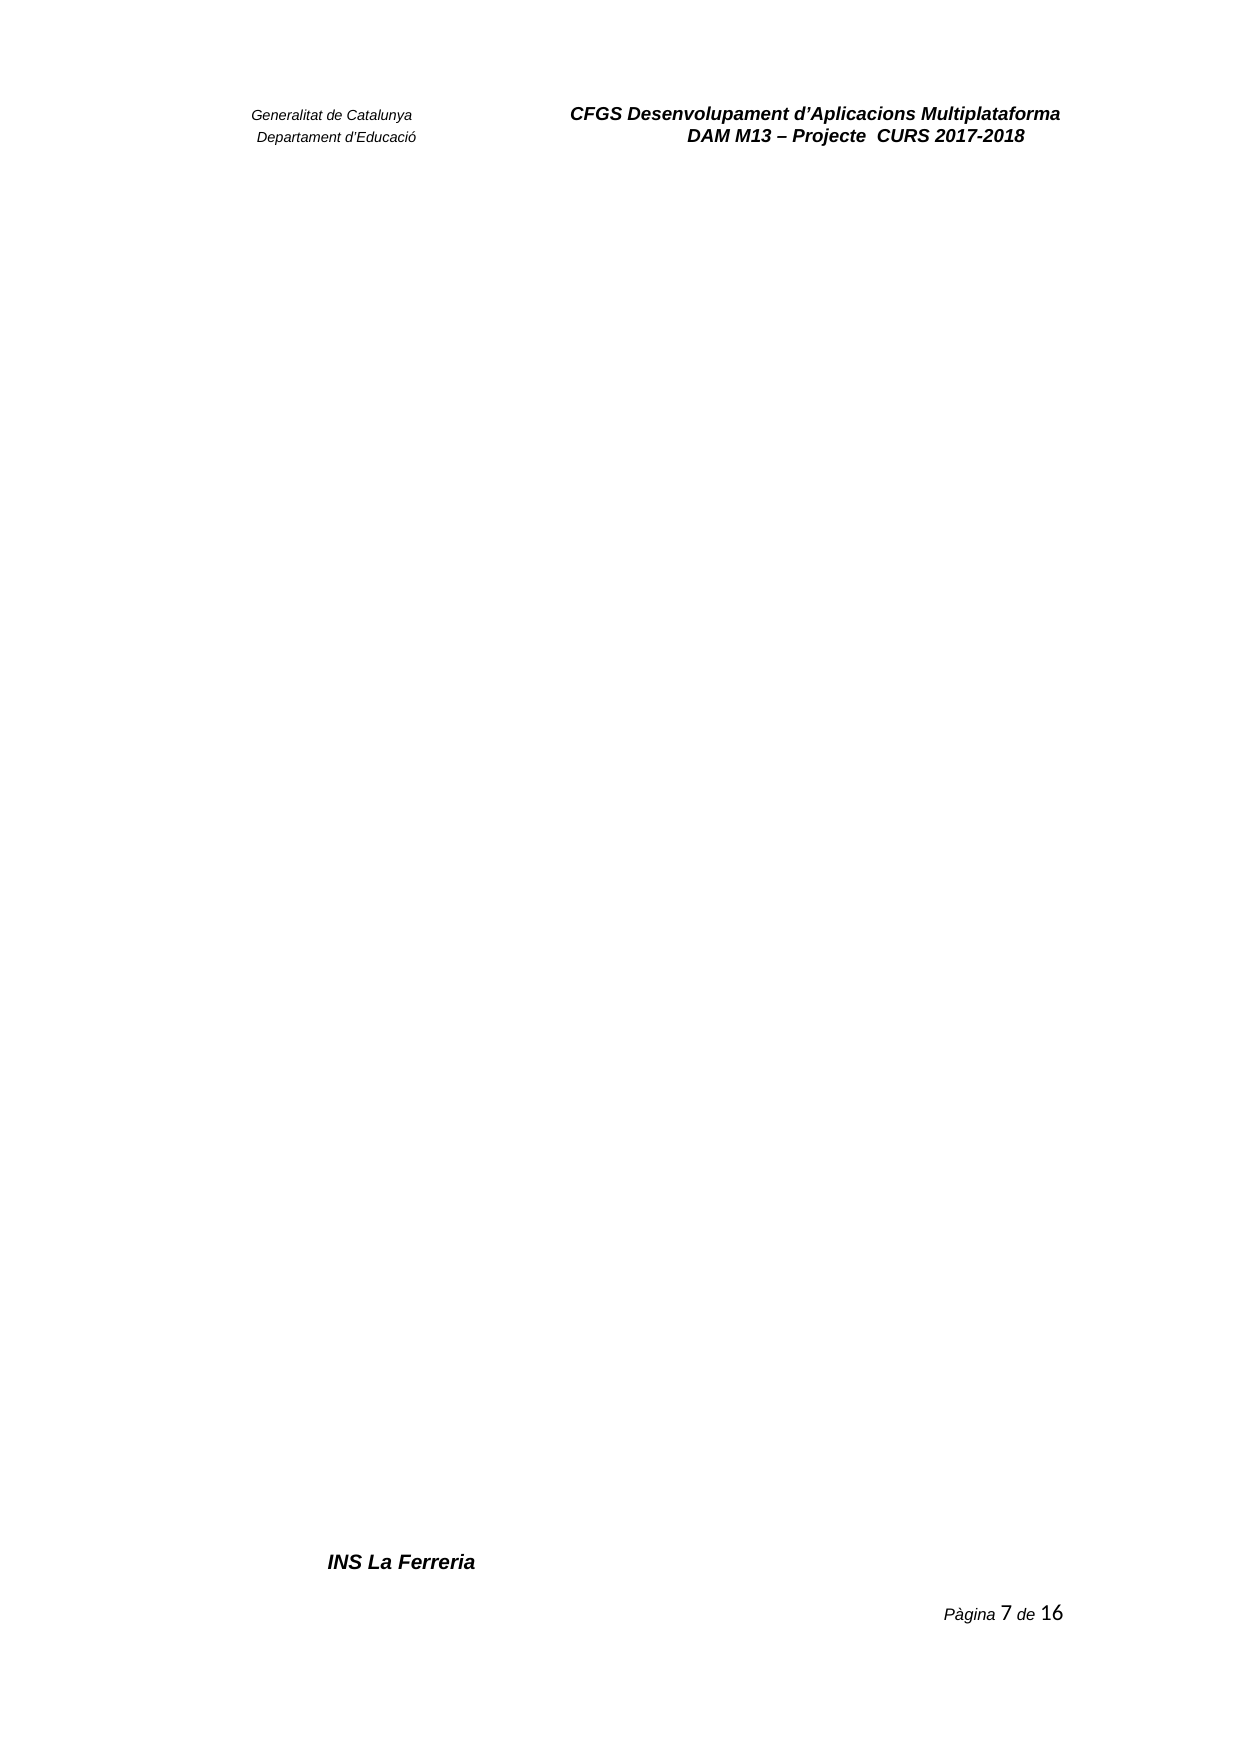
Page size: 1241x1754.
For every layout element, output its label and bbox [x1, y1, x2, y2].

picture [177, 79, 253, 151]
picture [187, 1551, 325, 1614]
